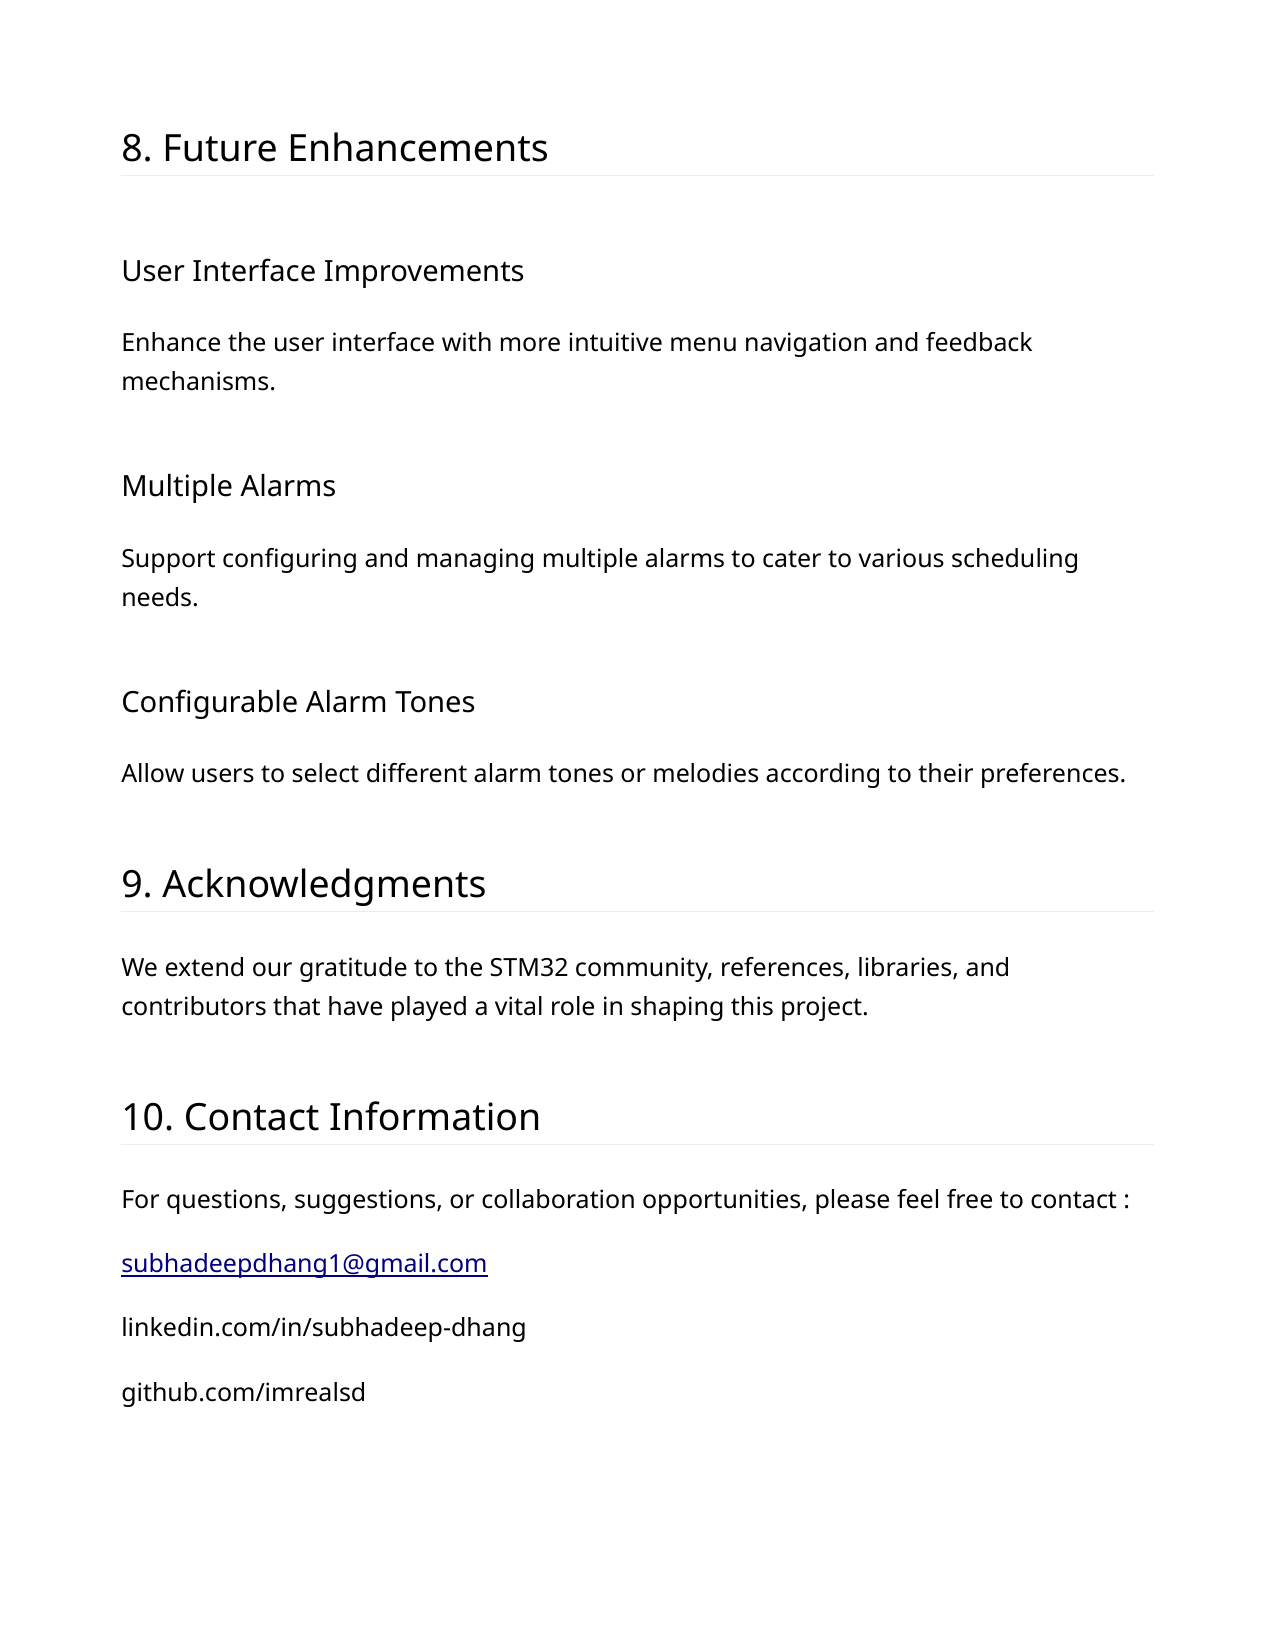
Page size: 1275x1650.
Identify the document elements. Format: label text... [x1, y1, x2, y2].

text github.com/imrealsd [121, 1374, 1154, 1408]
text Enhance the user interface with more intuitive menu navigation and feedback mechanisms. [121, 325, 1154, 398]
text Support configuring and managing multiple alarms to cater to various scheduling needs. [121, 540, 1154, 613]
subtitle User Interface Improvements [121, 250, 1154, 290]
text For questions, suggestions, or collaboration opportunities, please feel free to contact : [121, 1182, 1154, 1216]
text Allow users to select different alarm tones or melodies according to their preferences. [121, 756, 1154, 790]
subtitle 9. Acknowledgments [121, 857, 1154, 911]
subtitle Configurable Alarm Tones [121, 681, 1154, 721]
text subhadeepdhang1@gmail.com [121, 1246, 1154, 1280]
text We extend our gratitude to the STM32 community, references, libraries, and contributors that have played a vital role in shaping this project. [121, 949, 1154, 1022]
text linkedin.com/in/subhadeep-dhang [121, 1310, 1154, 1344]
subtitle 10. Contact Information [121, 1090, 1154, 1144]
subtitle 8. Future Enhancements [121, 121, 1154, 175]
subtitle Multiple Alarms [121, 466, 1154, 505]
